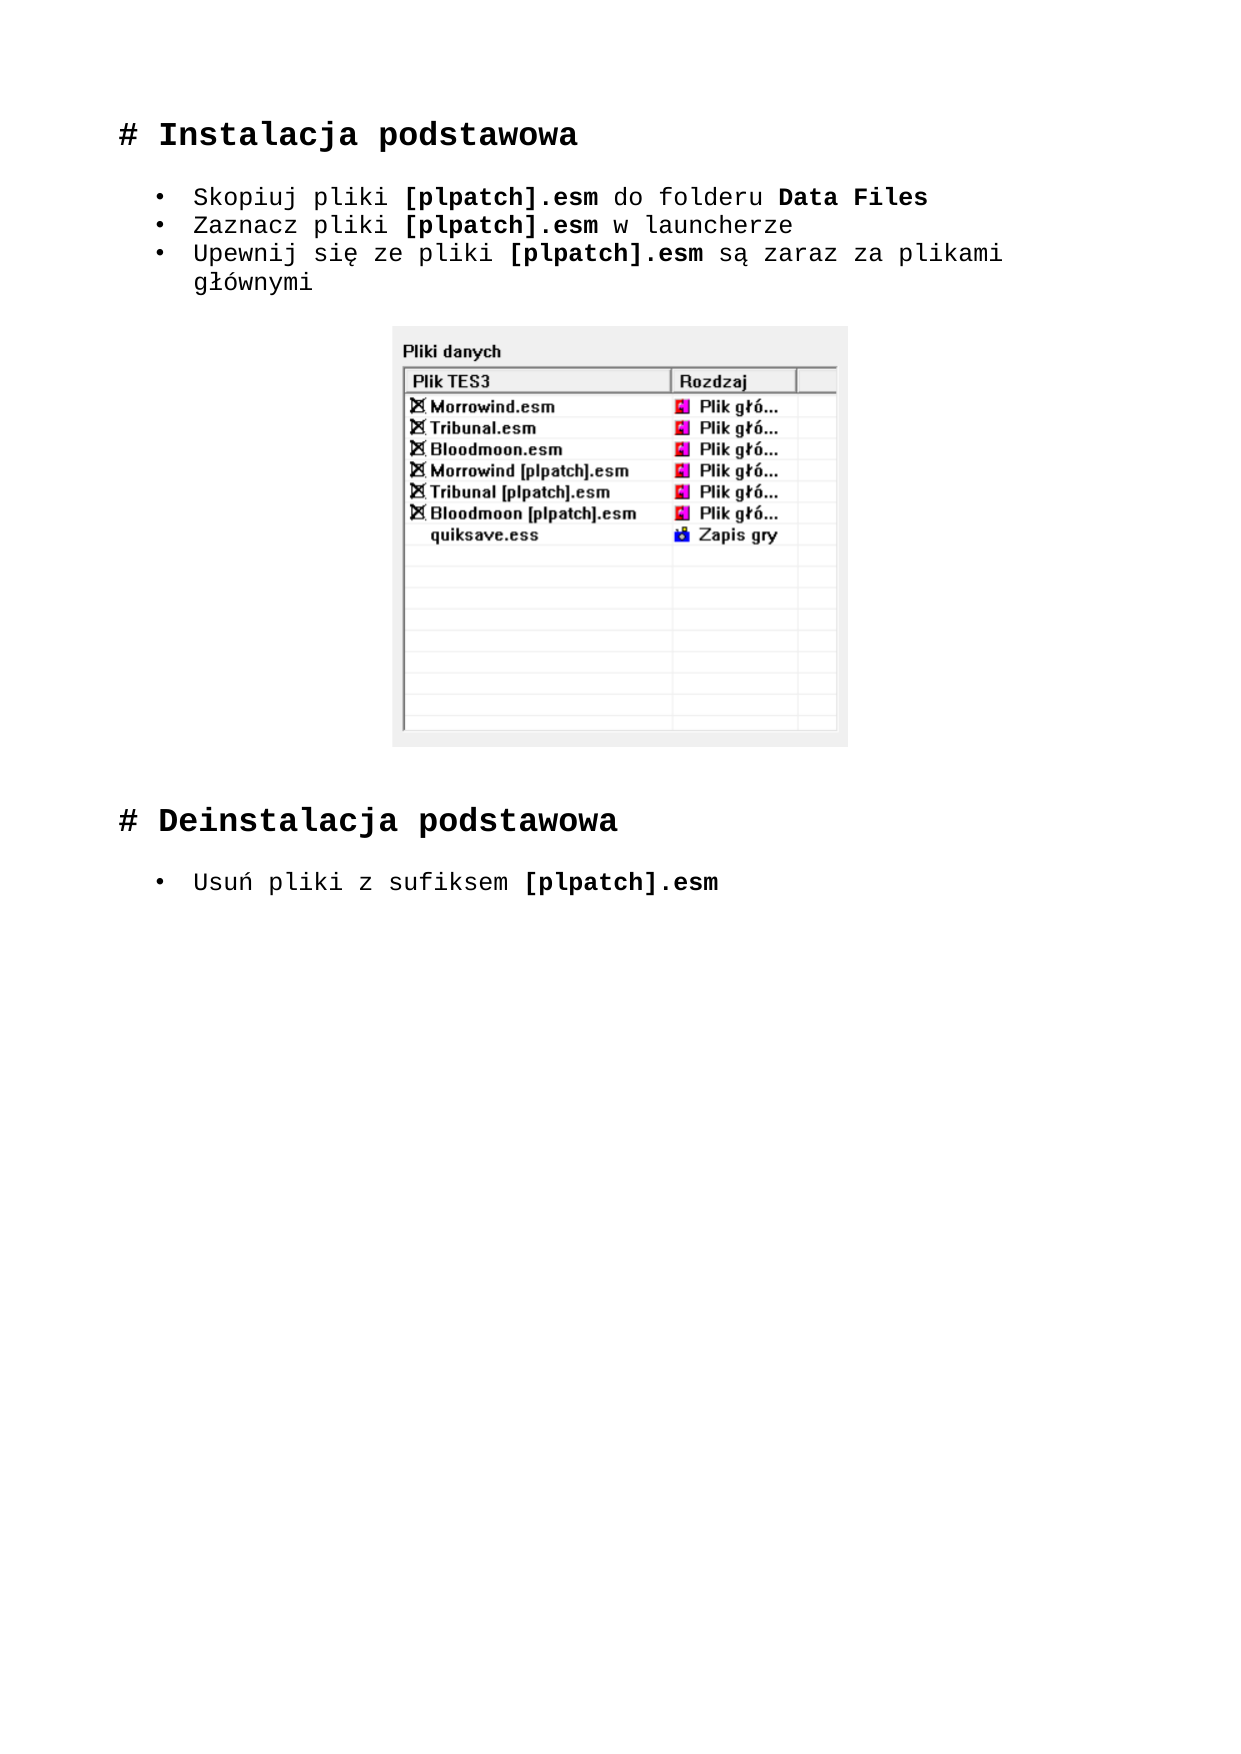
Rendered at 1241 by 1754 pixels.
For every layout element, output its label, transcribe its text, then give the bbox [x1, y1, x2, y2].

list Zaznacz pliki [plpatch].esm w launcherze [156, 213, 1122, 241]
text # Deinstalacja podstawowa [118, 803, 1122, 841]
list Upewnij się ze pliki [plpatch].esm są zaraz za plikami głównymi [156, 241, 1122, 298]
list Skopiuj pliki [plpatch].esm do folderu Data Files [156, 184, 1122, 213]
text # Instalacja podstawowa [118, 118, 1122, 156]
picture [392, 326, 848, 747]
list Usuń pliki z sufiksem [plpatch].esm [156, 869, 1122, 898]
